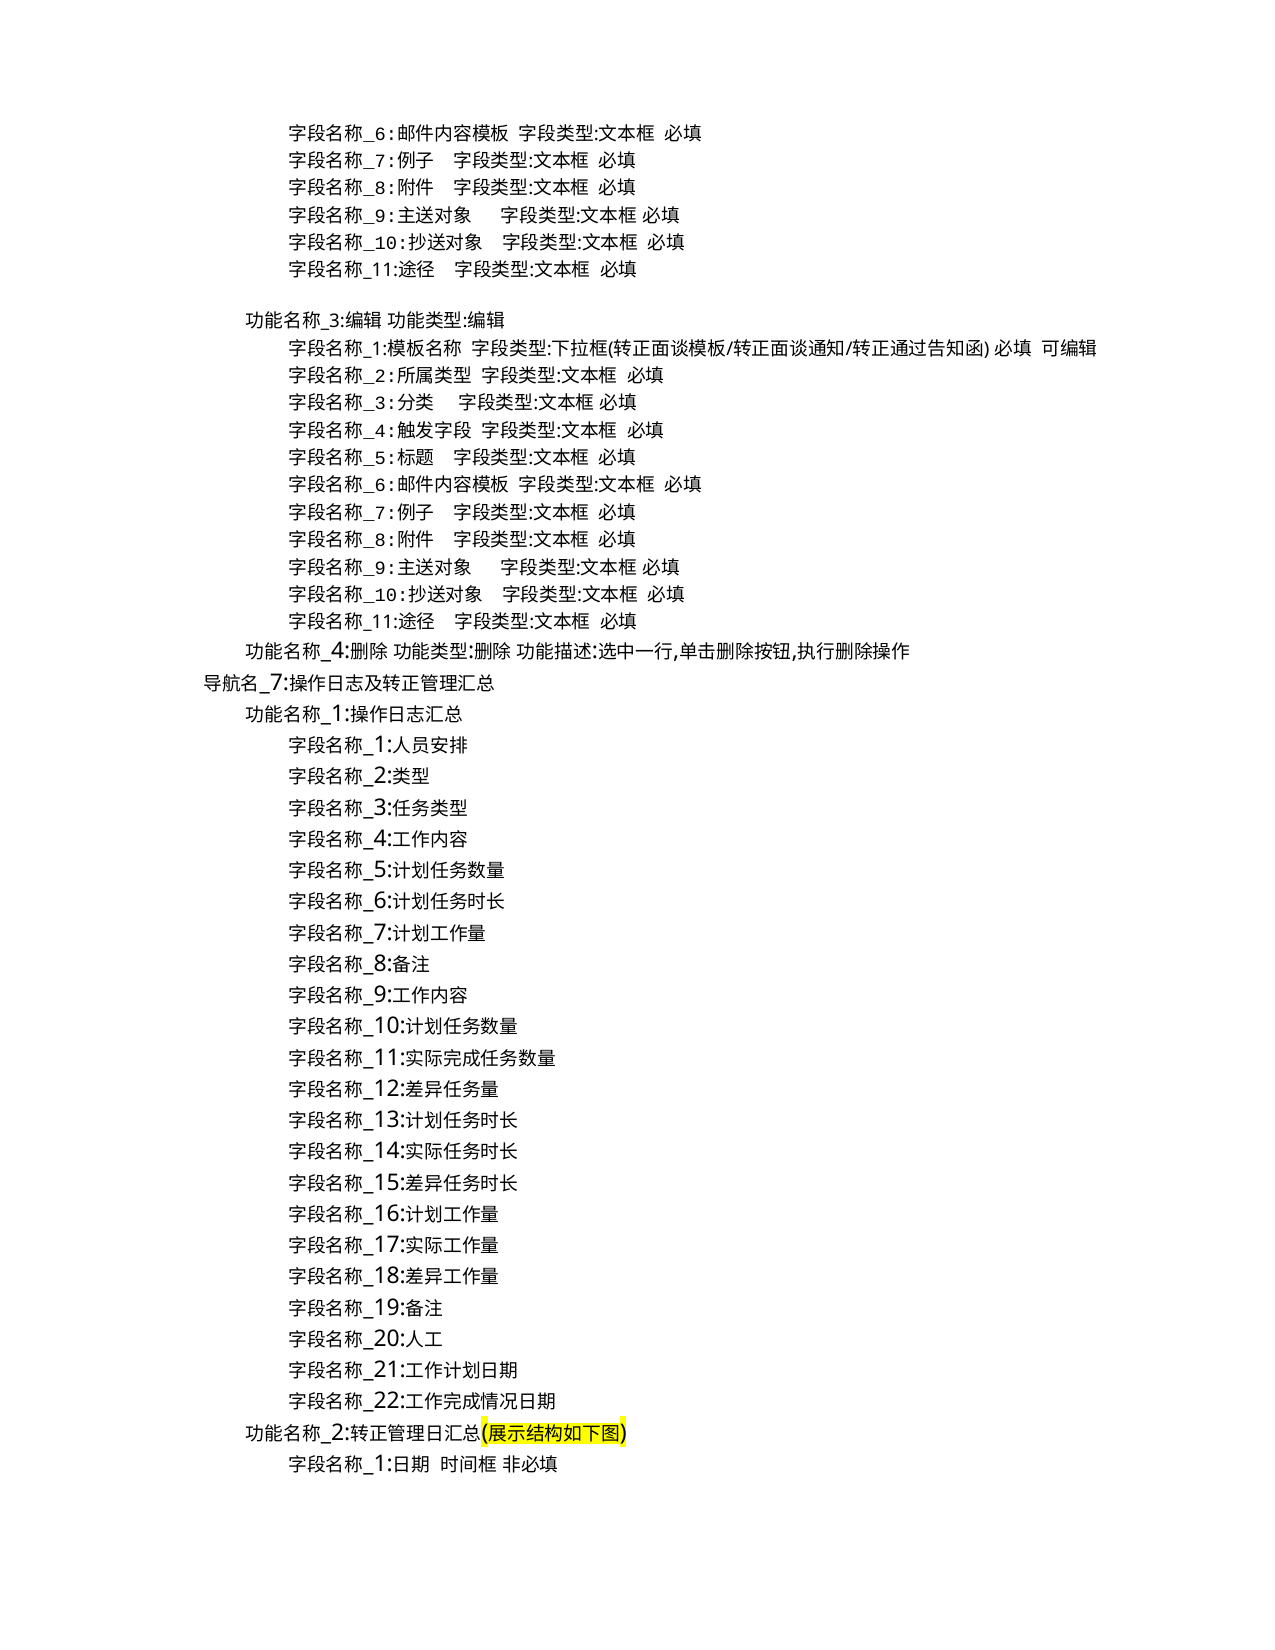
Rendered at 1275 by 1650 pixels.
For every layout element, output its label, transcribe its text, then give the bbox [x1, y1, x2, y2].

text 字段名称_22:工作完成情况日期 [118, 1384, 1157, 1416]
text 导航名_7:操作日志及转正管理汇总 [118, 666, 1157, 697]
text 字段名称_4:触发字段 字段类型:文本框 必填 [118, 415, 1157, 443]
text 字段名称_14:实际任务时长 [118, 1134, 1157, 1166]
text 字段名称_20:人工 [118, 1322, 1157, 1353]
text 字段名称_1:人员安排 [118, 728, 1157, 759]
text 字段名称_12:差异任务量 [118, 1072, 1157, 1103]
text 字段名称_11:途径 字段类型:文本框 必填 [118, 255, 1157, 282]
text 字段名称_2:类型 [118, 759, 1157, 791]
text 字段名称_17:实际工作量 [118, 1228, 1157, 1259]
text 字段名称_4:工作内容 [118, 822, 1157, 853]
text 字段名称_19:备注 [118, 1291, 1157, 1322]
text 字段名称_18:差异工作量 [118, 1259, 1157, 1291]
text 字段名称_3:任务类型 [118, 791, 1157, 822]
text 字段名称_9:工作内容 [118, 978, 1157, 1009]
text 字段名称_7:计划工作量 [118, 916, 1157, 947]
text 字段名称_10:抄送对象 字段类型:文本框 必填 [118, 580, 1157, 607]
text 字段名称_1:模板名称 字段类型:下拉框(转正面谈模板/转正面谈通知/转正通过告知函) 必填 可编辑 [118, 333, 1157, 361]
text 字段名称_16:计划工作量 [118, 1197, 1157, 1228]
text 字段名称_6:邮件内容模板 字段类型:文本框 必填 [118, 470, 1157, 497]
text 字段名称_3:分类 字段类型:文本框 必填 [118, 388, 1157, 415]
text 字段名称_2:所属类型 字段类型:文本框 必填 [118, 361, 1157, 388]
text 字段名称_9:主送对象 字段类型:文本框 必填 [118, 200, 1157, 228]
text 字段名称_7:例子 字段类型:文本框 必填 [118, 146, 1157, 173]
text 字段名称_7:例子 字段类型:文本框 必填 [118, 497, 1157, 525]
text 字段名称_6:计划任务时长 [118, 884, 1157, 916]
text 功能名称_1:操作日志汇总 [118, 697, 1157, 728]
text 字段名称_8:备注 [118, 947, 1157, 978]
text 字段名称_5:计划任务数量 [118, 853, 1157, 884]
text 字段名称_8:附件 字段类型:文本框 必填 [118, 525, 1157, 552]
text 字段名称_10:计划任务数量 [118, 1009, 1157, 1041]
text 功能名称_2:转正管理日汇总(展示结构如下图) [118, 1416, 1157, 1447]
text 字段名称_13:计划任务时长 [118, 1103, 1157, 1134]
text 字段名称_9:主送对象 字段类型:文本框 必填 [118, 552, 1157, 580]
text 字段名称_10:抄送对象 字段类型:文本框 必填 [118, 228, 1157, 255]
text 字段名称_15:差异任务时长 [118, 1166, 1157, 1197]
text 字段名称_8:附件 字段类型:文本框 必填 [118, 173, 1157, 200]
text 字段名称_11:途径 字段类型:文本框 必填 [118, 607, 1157, 634]
text 字段名称_6:邮件内容模板 字段类型:文本框 必填 [118, 118, 1157, 146]
text 功能名称_3:编辑 功能类型:编辑 [118, 308, 1157, 333]
text 功能名称_4:删除 功能类型:删除 功能描述:选中一行,单击删除按钮,执行删除操作 [118, 634, 1157, 666]
text 字段名称_21:工作计划日期 [118, 1353, 1157, 1384]
text 字段名称_1:日期 时间框 非必填 [118, 1447, 1157, 1478]
text 字段名称_11:实际完成任务数量 [118, 1041, 1157, 1072]
text 字段名称_5:标题 字段类型:文本框 必填 [118, 443, 1157, 470]
